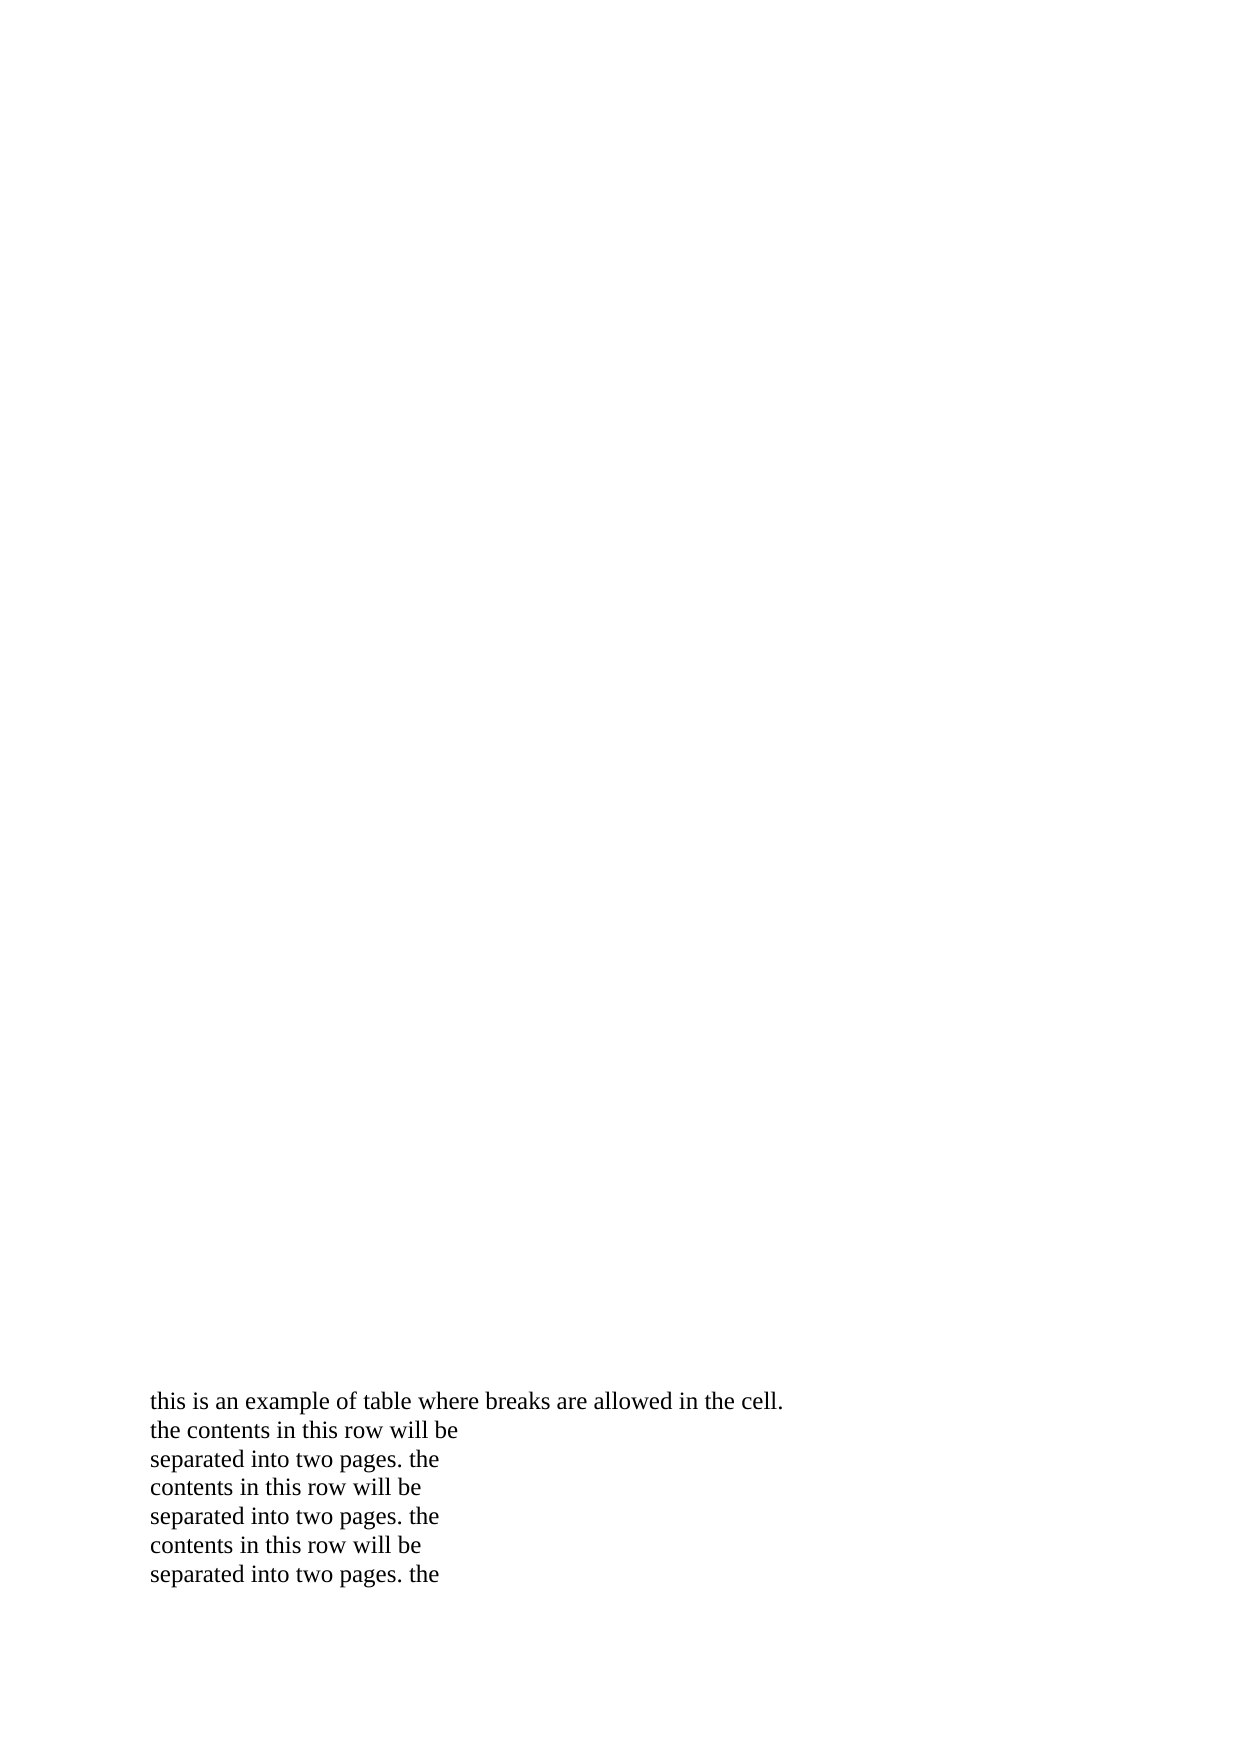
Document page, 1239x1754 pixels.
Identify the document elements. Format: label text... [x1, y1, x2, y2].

table_header [464, 1416, 776, 1588]
text this is an example of table where breaks are allowed in the cell. [150, 1386, 1089, 1415]
table_header the contents in this row will be separated into two pages. the contents in this row will be separated into two pages. the contents in this row will be separated into two pages. the [151, 1416, 463, 1588]
table_header [777, 1416, 1089, 1588]
